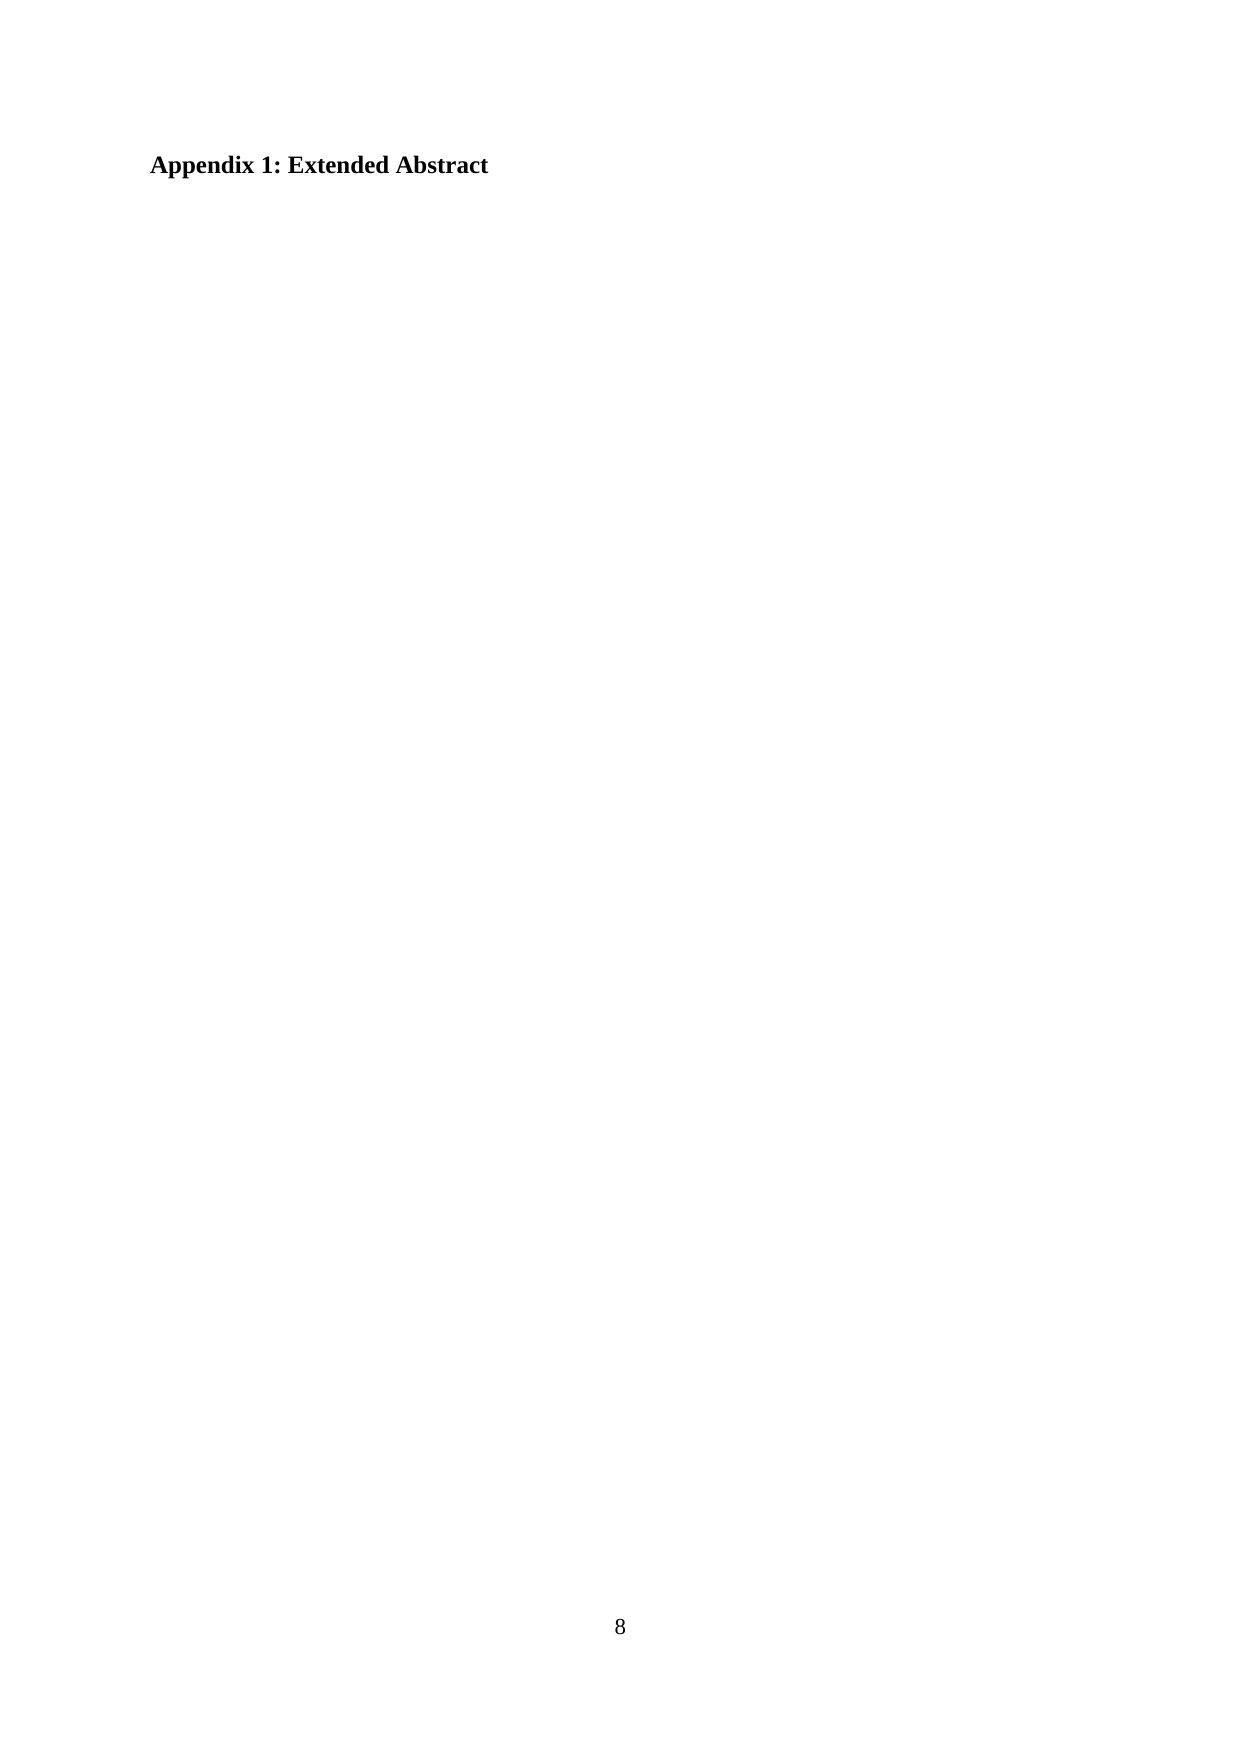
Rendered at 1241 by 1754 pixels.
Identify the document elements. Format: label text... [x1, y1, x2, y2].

subtitle Appendix 1: Extended Abstract [150, 150, 1090, 179]
